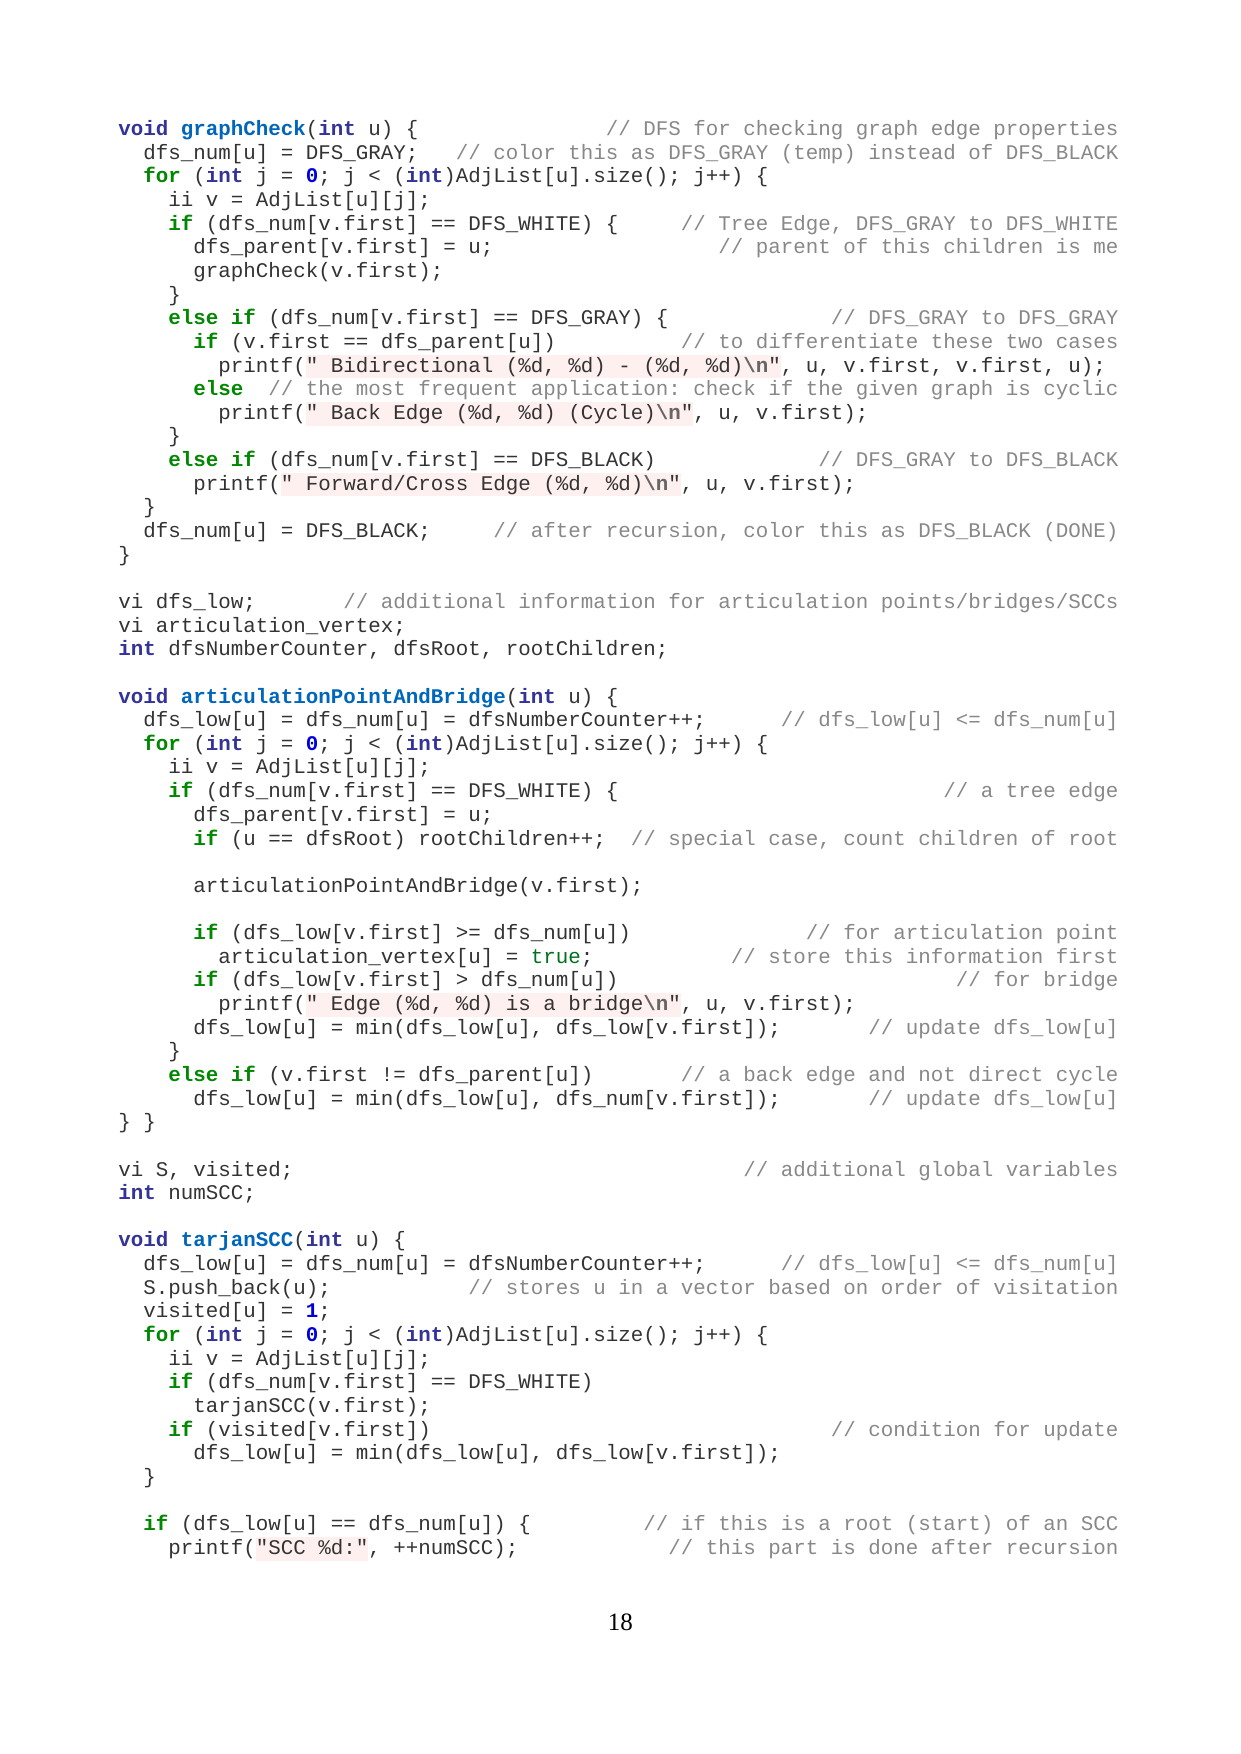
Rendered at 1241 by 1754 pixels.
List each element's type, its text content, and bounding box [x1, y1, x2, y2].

text else // the most frequent application: check if the given graph is cyclic [118, 378, 1122, 402]
text if (dfs_num[v.first] == DFS_WHITE) { // Tree Edge, DFS_GRAY to DFS_WHITE [118, 213, 1122, 236]
text articulationPointAndBridge(v.first); [118, 875, 1122, 898]
text } [118, 496, 1122, 520]
text dfs_num[u] = DFS_BLACK; // after recursion, color this as DFS_BLACK (DONE) [118, 520, 1122, 544]
text } [118, 426, 1122, 449]
text ii v = AdjList[u][j]; [118, 1348, 1122, 1371]
text else if (dfs_num[v.first] == DFS_GRAY) { // DFS_GRAY to DFS_GRAY [118, 307, 1122, 331]
text printf(" Bidirectional (%d, %d) - (%d, %d)\n", u, v.first, v.first, u); [118, 354, 1122, 378]
text tarjanSCC(v.first); [118, 1395, 1122, 1419]
text dfs_parent[v.first] = u; [118, 804, 1122, 827]
text dfs_low[u] = min(dfs_low[u], dfs_num[v.first]); // update dfs_low[u] [118, 1088, 1122, 1111]
text } [118, 284, 1122, 307]
text if (dfs_low[v.first] > dfs_num[u]) // for bridge [118, 969, 1122, 993]
text int dfsNumberCounter, dfsRoot, rootChildren; [118, 638, 1122, 662]
text else if (dfs_num[v.first] == DFS_BLACK) // DFS_GRAY to DFS_BLACK [118, 449, 1122, 473]
text dfs_low[u] = dfs_num[u] = dfsNumberCounter++; // dfs_low[u] <= dfs_num[u] [118, 1253, 1122, 1277]
text vi dfs_low; // additional information for articulation points/bridges/SCCs [118, 591, 1122, 615]
text if (v.first == dfs_parent[u]) // to differentiate these two cases [118, 331, 1122, 354]
text if (dfs_num[v.first] == DFS_WHITE) [118, 1371, 1122, 1395]
text void tarjanSCC(int u) { [118, 1229, 1122, 1253]
text dfs_low[u] = dfs_num[u] = dfsNumberCounter++; // dfs_low[u] <= dfs_num[u] [118, 709, 1122, 733]
text void graphCheck(int u) { // DFS for checking graph edge properties [118, 118, 1122, 142]
text if (u == dfsRoot) rootChildren++; // special case, count children of root [118, 827, 1122, 851]
text void articulationPointAndBridge(int u) { [118, 686, 1122, 709]
text vi articulation_vertex; [118, 615, 1122, 638]
text ii v = AdjList[u][j]; [118, 757, 1122, 780]
text } } [118, 1111, 1122, 1135]
text graphCheck(v.first); [118, 260, 1122, 284]
text else if (v.first != dfs_parent[u]) // a back edge and not direct cycle [118, 1064, 1122, 1088]
text dfs_low[u] = min(dfs_low[u], dfs_low[v.first]); [118, 1442, 1122, 1466]
text } [118, 544, 1122, 567]
text for (int j = 0; j < (int)AdjList[u].size(); j++) { [118, 1324, 1122, 1348]
text printf("SCC %d:", ++numSCC); // this part is done after recursion [118, 1537, 1122, 1561]
text dfs_num[u] = DFS_GRAY; // color this as DFS_GRAY (temp) instead of DFS_BLACK [118, 142, 1122, 165]
text vi S, visited; // additional global variables [118, 1158, 1122, 1182]
text dfs_parent[v.first] = u; // parent of this children is me [118, 236, 1122, 260]
text ii v = AdjList[u][j]; [118, 189, 1122, 213]
text } [118, 1466, 1122, 1489]
text for (int j = 0; j < (int)AdjList[u].size(); j++) { [118, 733, 1122, 757]
text if (visited[v.first]) // condition for update [118, 1419, 1122, 1442]
text printf(" Back Edge (%d, %d) (Cycle)\n", u, v.first); [118, 402, 1122, 426]
text if (dfs_low[v.first] >= dfs_num[u]) // for articulation point [118, 922, 1122, 946]
text S.push_back(u); // stores u in a vector based on order of visitation [118, 1277, 1122, 1300]
text if (dfs_low[u] == dfs_num[u]) { // if this is a root (start) of an SCC [118, 1513, 1122, 1537]
text } [118, 1040, 1122, 1064]
text int numSCC; [118, 1182, 1122, 1206]
text visited[u] = 1; [118, 1300, 1122, 1324]
text dfs_low[u] = min(dfs_low[u], dfs_low[v.first]); // update dfs_low[u] [118, 1017, 1122, 1040]
text articulation_vertex[u] = true; // store this information first [118, 946, 1122, 969]
text if (dfs_num[v.first] == DFS_WHITE) { // a tree edge [118, 780, 1122, 804]
text for (int j = 0; j < (int)AdjList[u].size(); j++) { [118, 165, 1122, 189]
text printf(" Forward/Cross Edge (%d, %d)\n", u, v.first); [118, 473, 1122, 496]
text printf(" Edge (%d, %d) is a bridge\n", u, v.first); [118, 993, 1122, 1017]
